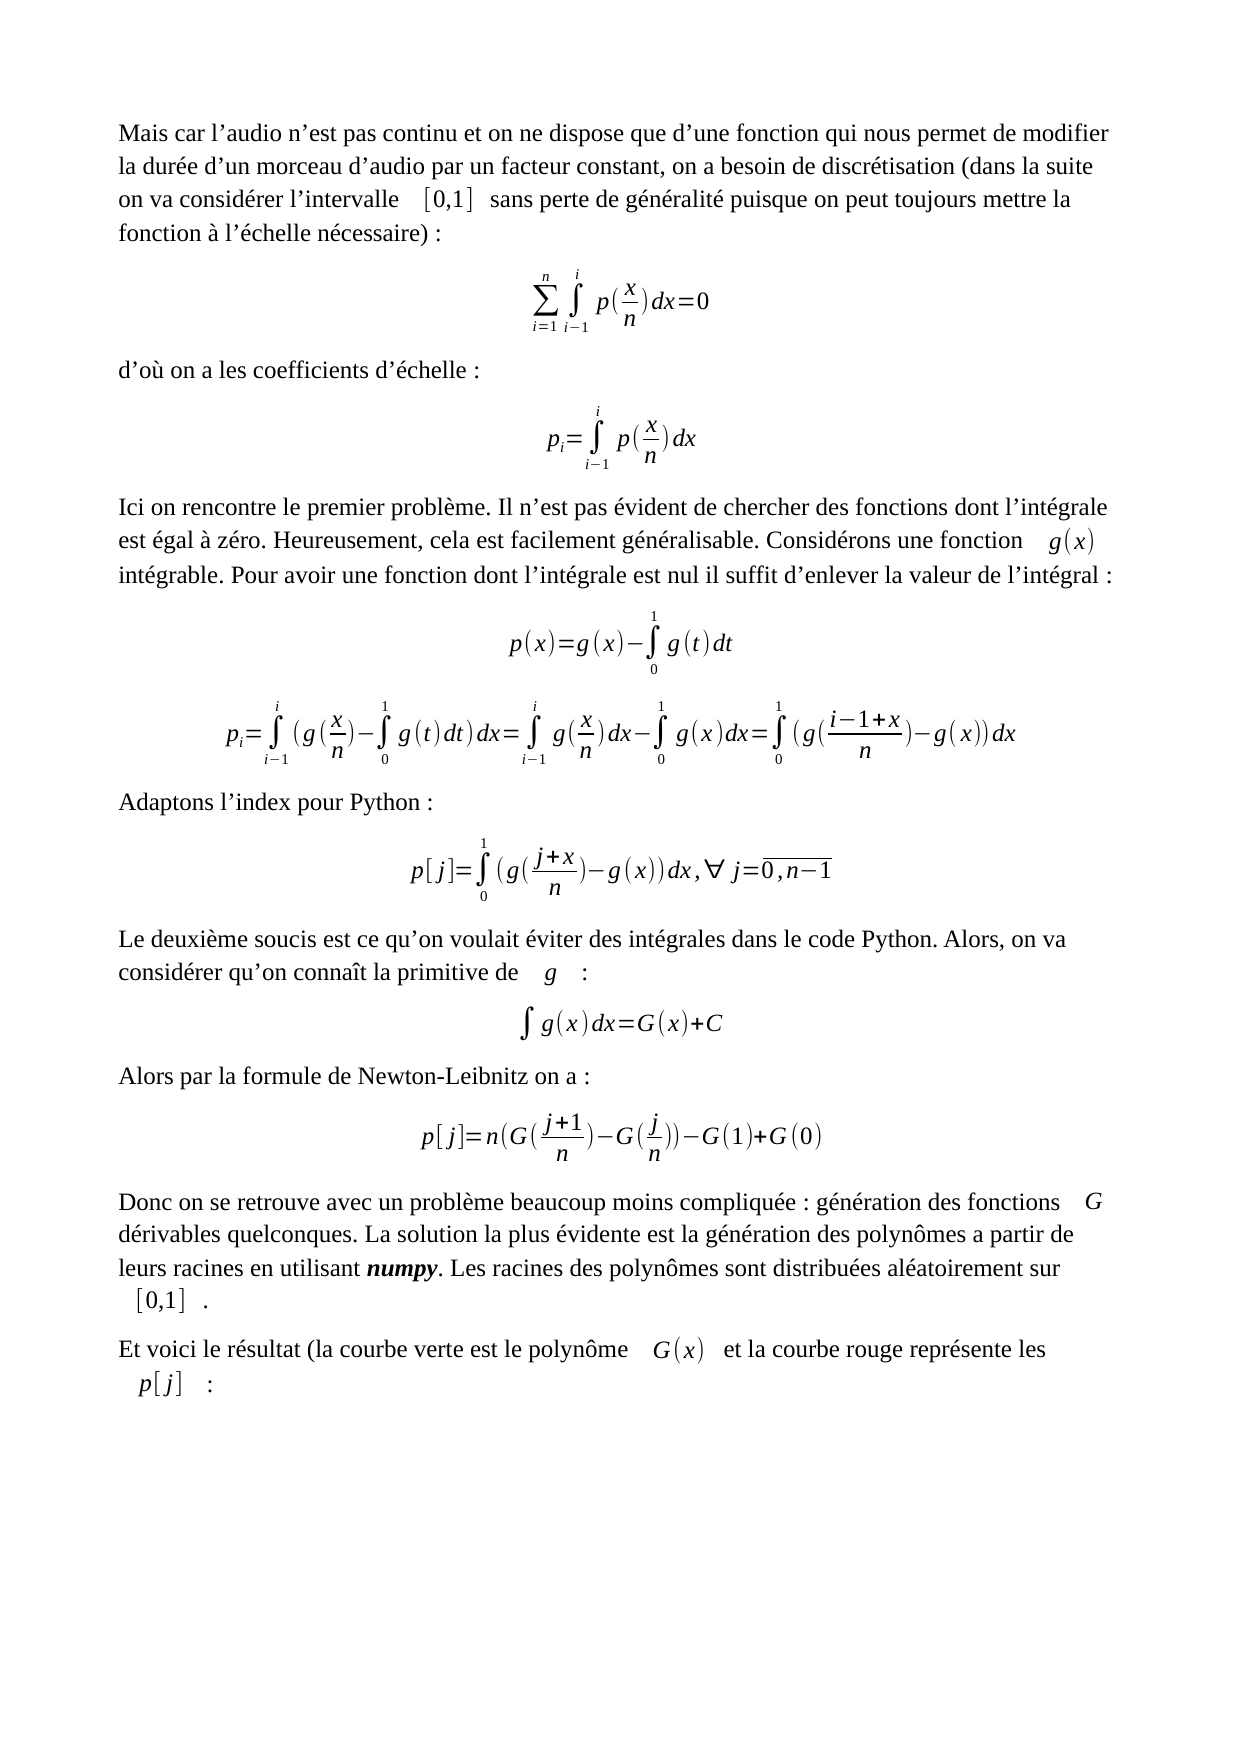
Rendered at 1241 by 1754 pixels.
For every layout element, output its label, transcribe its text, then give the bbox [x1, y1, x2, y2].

text Alors par la formule de Newton-Leibnitz on a : [118, 1061, 1122, 1090]
text Ici on rencontre le premier problème. Il n’est pas évident de chercher des fonctions dont l’intégrale est égal à zéro. Heureusement, cela est facilement généralisable. Considérons une fonction intégrable. Pour avoir une fonction dont l’intégrale est nul il suffit d’enlever la valeur de l’intégral : [118, 492, 1122, 589]
text Le deuxième soucis est ce qu’on voulait éviter des intégrales dans le code Python. Alors, on va considérer qu’on connaît la primitive de : [118, 924, 1122, 986]
text Et voici le résultat (la courbe verte est le polynôme et la courbe rouge représente les : [118, 1334, 1122, 1398]
text Adaptons l’index pour Python : [118, 787, 1122, 816]
text Mais car l’audio n’est pas continu et on ne dispose que d’une fonction qui nous permet de modifier la durée d’un morceau d’audio par un facteur constant, on a besoin de discrétisation (dans la suite on va considérer l’intervalle sans perte de généralité puisque on peut toujours mettre la fonction à l’échelle nécessaire) : [118, 118, 1122, 247]
text Donc on se retrouve avec un problème beaucoup moins compliquée : génération des fonctions dérivables quelconques. La solution la plus évidente est la génération des polynômes a partir de leurs racines en utilisant numpy. Les racines des polynômes sont distribuées aléatoirement sur . [118, 1187, 1122, 1315]
text d’où on a les coefficients d’échelle : [118, 355, 1122, 384]
